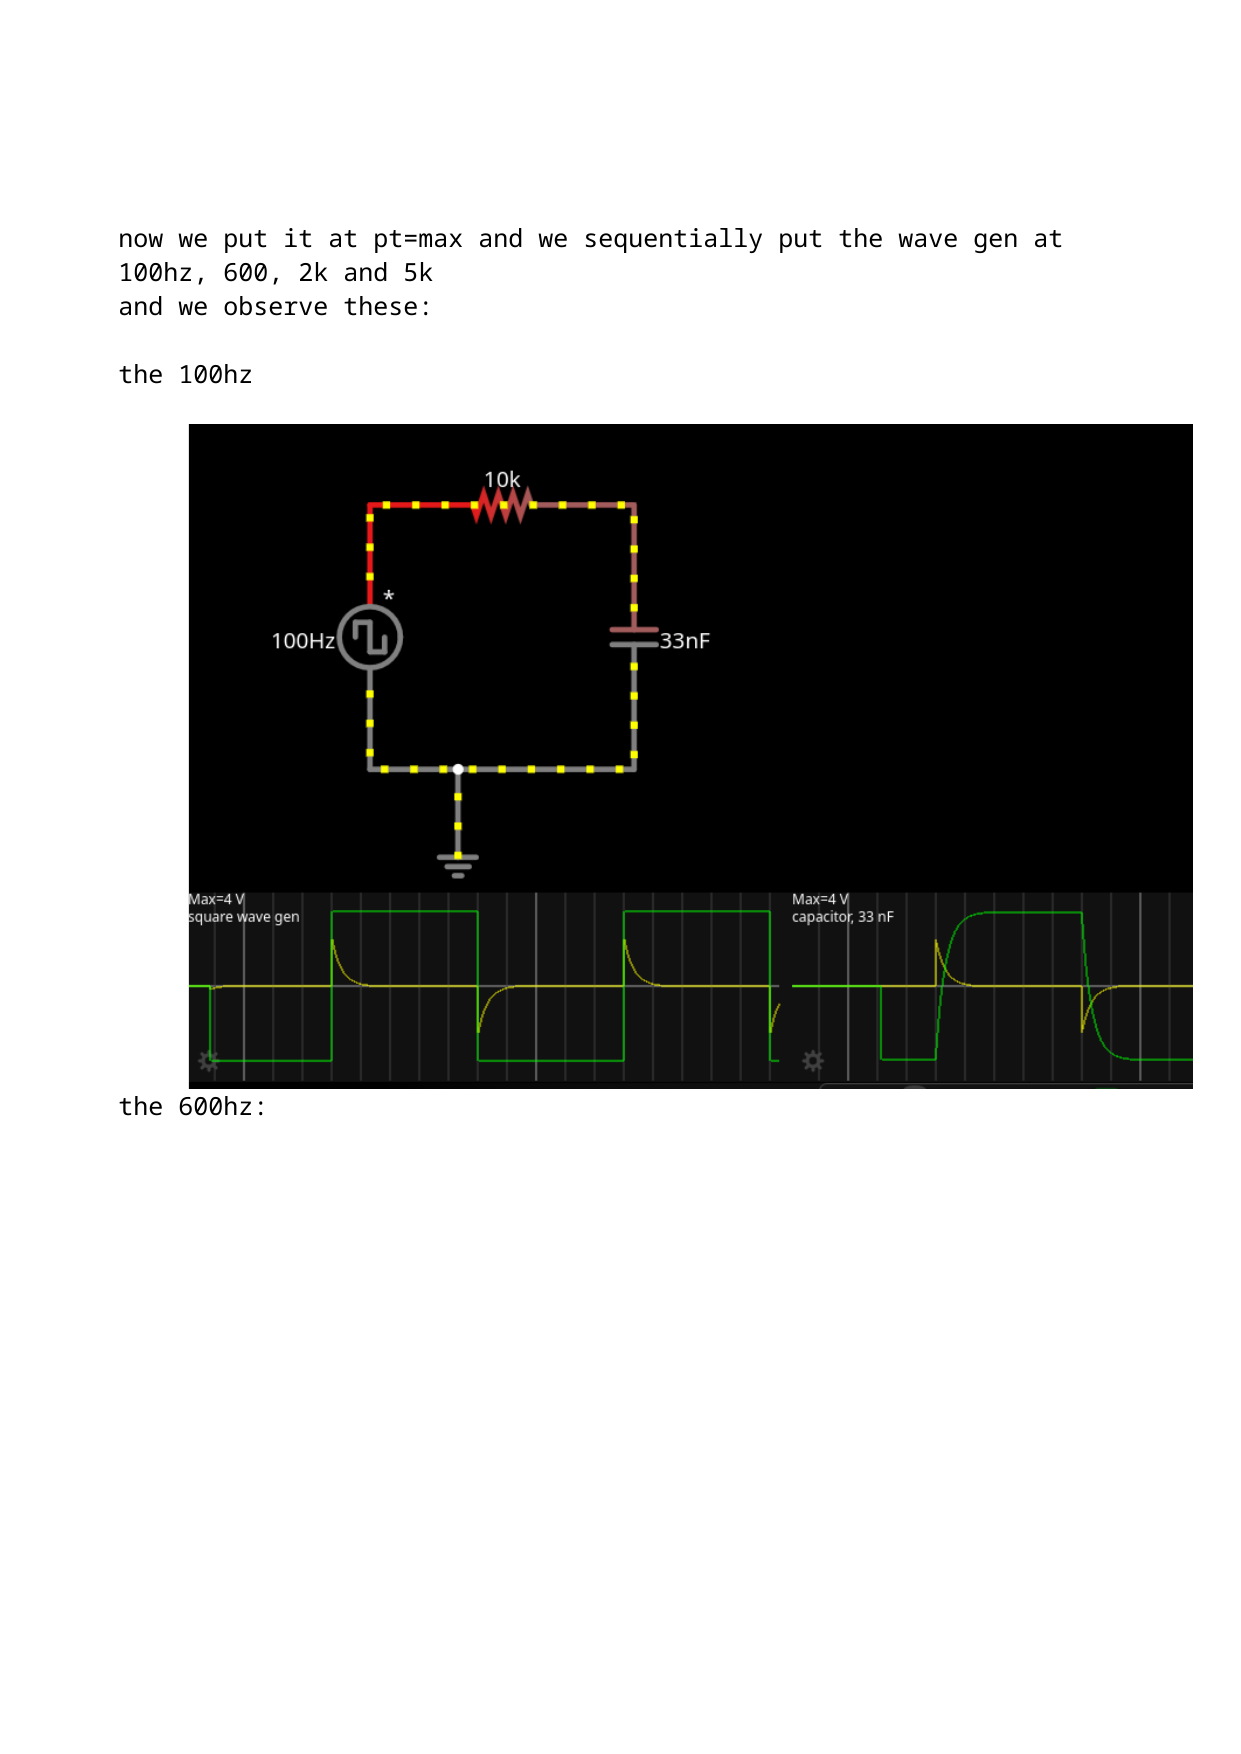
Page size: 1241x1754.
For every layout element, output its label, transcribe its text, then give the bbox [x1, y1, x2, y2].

picture [188, 424, 1193, 1089]
text the 100hz [118, 357, 1122, 391]
text the 600hz: [118, 425, 1122, 1123]
text and we observe these: [118, 288, 1122, 322]
text now we put it at pt=max and we sequentially put the wave gen at 100hz, 600, 2k and 5k [118, 220, 1122, 288]
